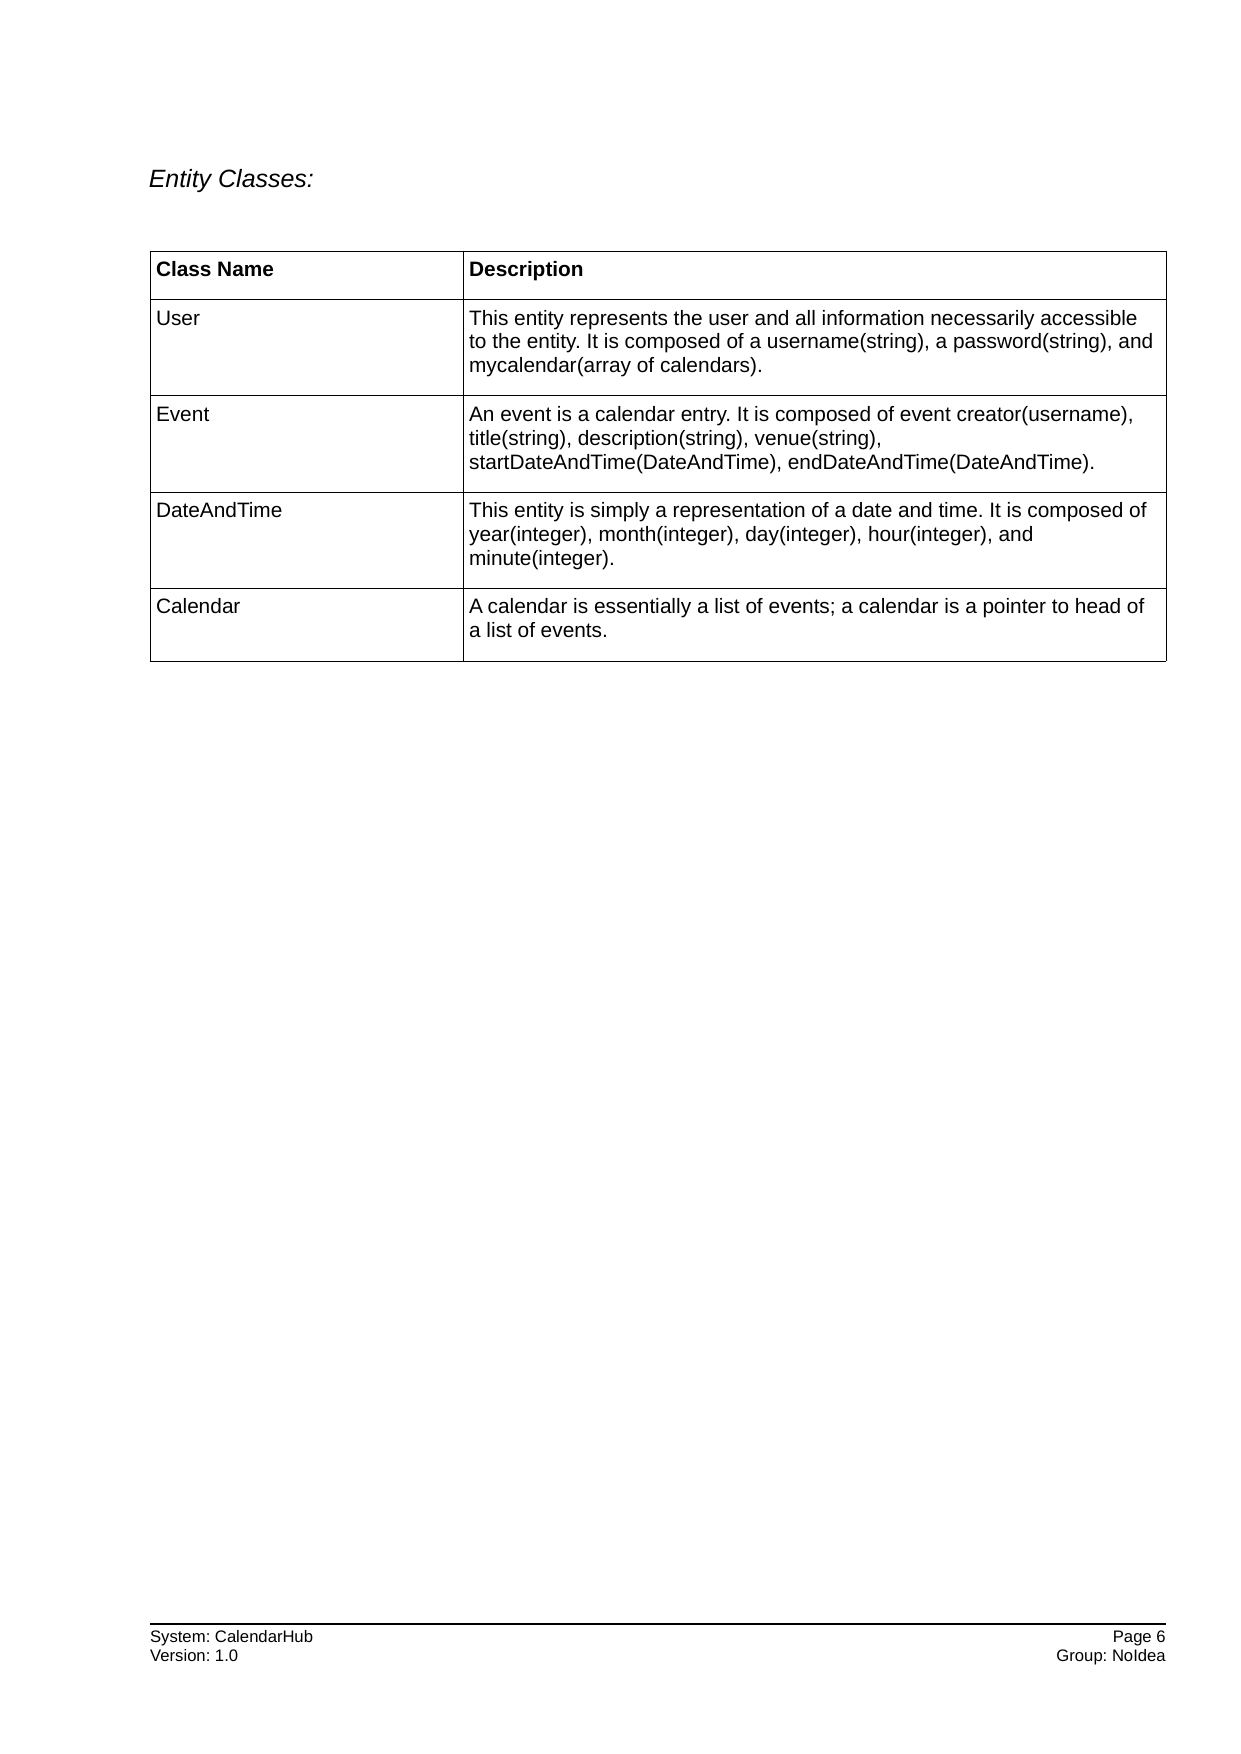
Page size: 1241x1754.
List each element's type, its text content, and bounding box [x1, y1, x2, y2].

table_cell This entity is simply a representation of a date and time. It is composed of year(integer), month(integer), day(integer), hour(integer), and minute(integer). [464, 493, 1166, 588]
table_cell User [151, 300, 463, 395]
text Entity Classes: [148, 164, 1166, 193]
table_header Description [464, 252, 1166, 299]
table_cell Calendar [151, 589, 463, 661]
table_header Class Name [151, 252, 463, 299]
table_cell A calendar is essentially a list of events; a calendar is a pointer to head of a list of events. [464, 589, 1166, 661]
table_cell An event is a calendar entry. It is composed of event creator(username), title(string), description(string), venue(string), startDateAndTime(DateAndTime), endDateAndTime(DateAndTime). [464, 396, 1166, 492]
table_cell Event [151, 396, 463, 492]
table_cell DateAndTime [151, 493, 463, 588]
table_cell This entity represents the user and all information necessarily accessible to the entity. It is composed of a username(string), a password(string), and mycalendar(array of calendars). [464, 300, 1166, 395]
